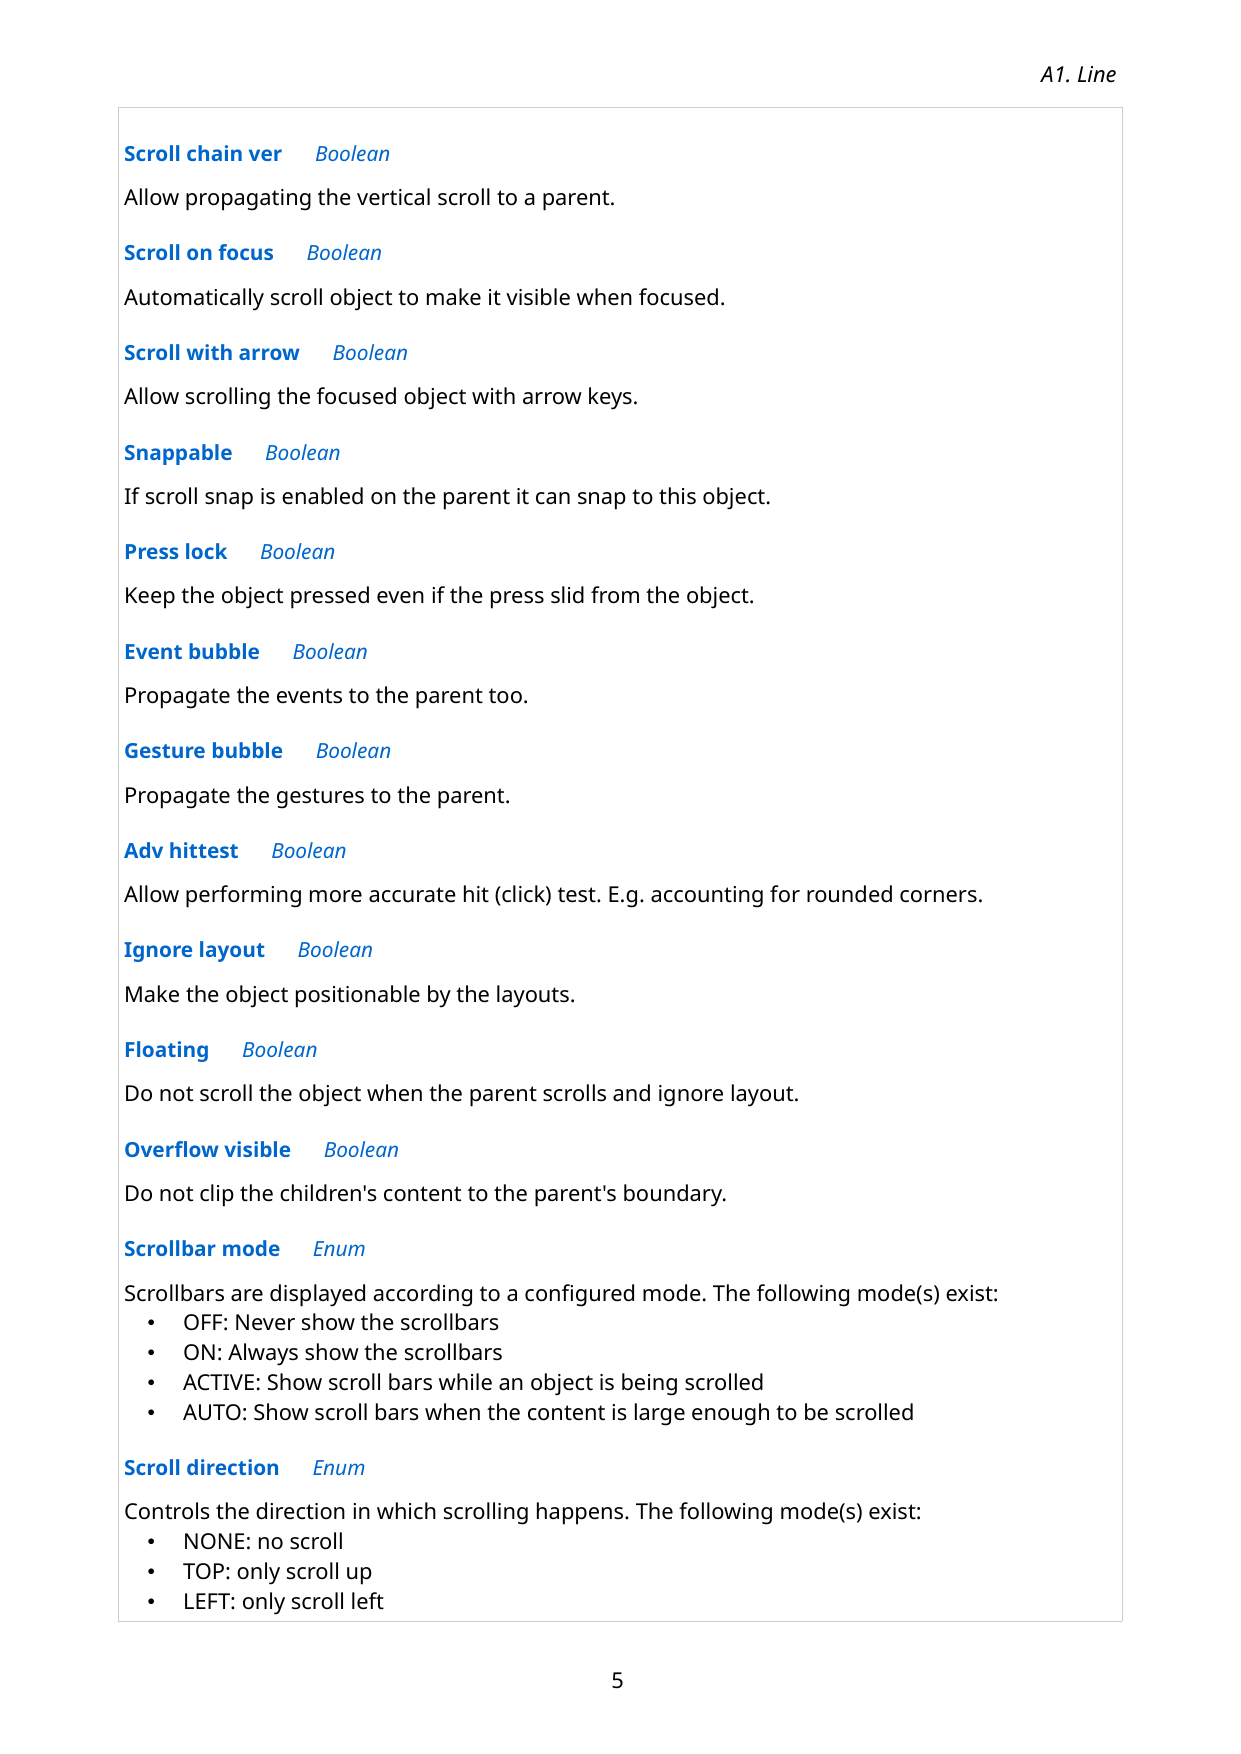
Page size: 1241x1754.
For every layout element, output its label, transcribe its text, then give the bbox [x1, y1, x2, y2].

table_cell Hidden EXPRESSION (boolean) Make the object hidden. Hidden flag type Enum Here we can choose whether the Hidden flag state will be calculated from the Expression or not. Clickable EXPRESSION (boolean) Make the object clickable by input devices. Clickable flag type Enum Here we can choose whether the Clickable flag state will be calculated from the Expression or not. Click focusable Boolean Add focused state to the object when clicked. Checkable Boolean Toggle checked state when the object is clicked. Scrollable Boolean Make the object scrollable. Scroll elastic Boolean Allow scrolling inside but with slower speed. Scroll momentum Boolean Make the object scroll further when "thrown". Scroll one Boolean Allow scrolling only one snappable children. Scroll chain hor Boolean Allow propagating the horizontal scroll to a parent. Scroll chain ver Boolean Allow propagating the vertical scroll to a parent. Scroll on focus Boolean Automatically scroll object to make it visible when focused. Scroll with arrow Boolean Allow scrolling the focused object with arrow keys. Snappable Boolean If scroll snap is enabled on the parent it can snap to this object. Press lock Boolean Keep the object pressed even if the press slid from the object. Event bubble Boolean Propagate the events to the parent too. Gesture bubble Boolean Propagate the gestures to the parent. Adv hittest Boolean Allow performing more accurate hit (click) test. E.g. accounting for rounded corners. Ignore layout Boolean Make the object positionable by the layouts. Floating Boolean Do not scroll the object when the parent scrolls and ignore layout. Overflow visible Boolean Do not clip the children's content to the parent's boundary. Scrollbar mode Enum Scrollbars are displayed according to a configured mode. The following mode(s) exist: OFF: Never show the scrollbars ON: Always show the scrollbars ACTIVE: Show scroll bars while an object is being scrolled AUTO: Show scroll bars when the content is large enough to be scrolled Scroll direction Enum Controls the direction in which scrolling happens. The following mode(s) exist: NONE: no scroll TOP: only scroll up LEFT: only scroll left BOTTOM: only scroll down RIGHT: only scroll right HOR: only scroll horizontally VER: only scroll vertically ALL: scroll any directions Scroll snap X Enum The children of an object can be snapped according to specific rules when scrolling ends. An object can align snapped children in four ways: NONE: Snapping is disabled. (default) START: Align the children to the left side of a scrolled object END: Align the children to the right side of a scrolled object CENTER: Align the children to the center of a scrolled object Scroll snap Y Enum The children of an object can be snapped according to specific rules when scrolling ends. An object can align snapped children in four ways: NONE: Snapping is disabled. (default) START: Align the children to the top side of a scrolled object END: Align the children to the bottom side of a scrolled object CENTER: Align the children to the center of a scrolled object [119, 108, 1122, 1621]
